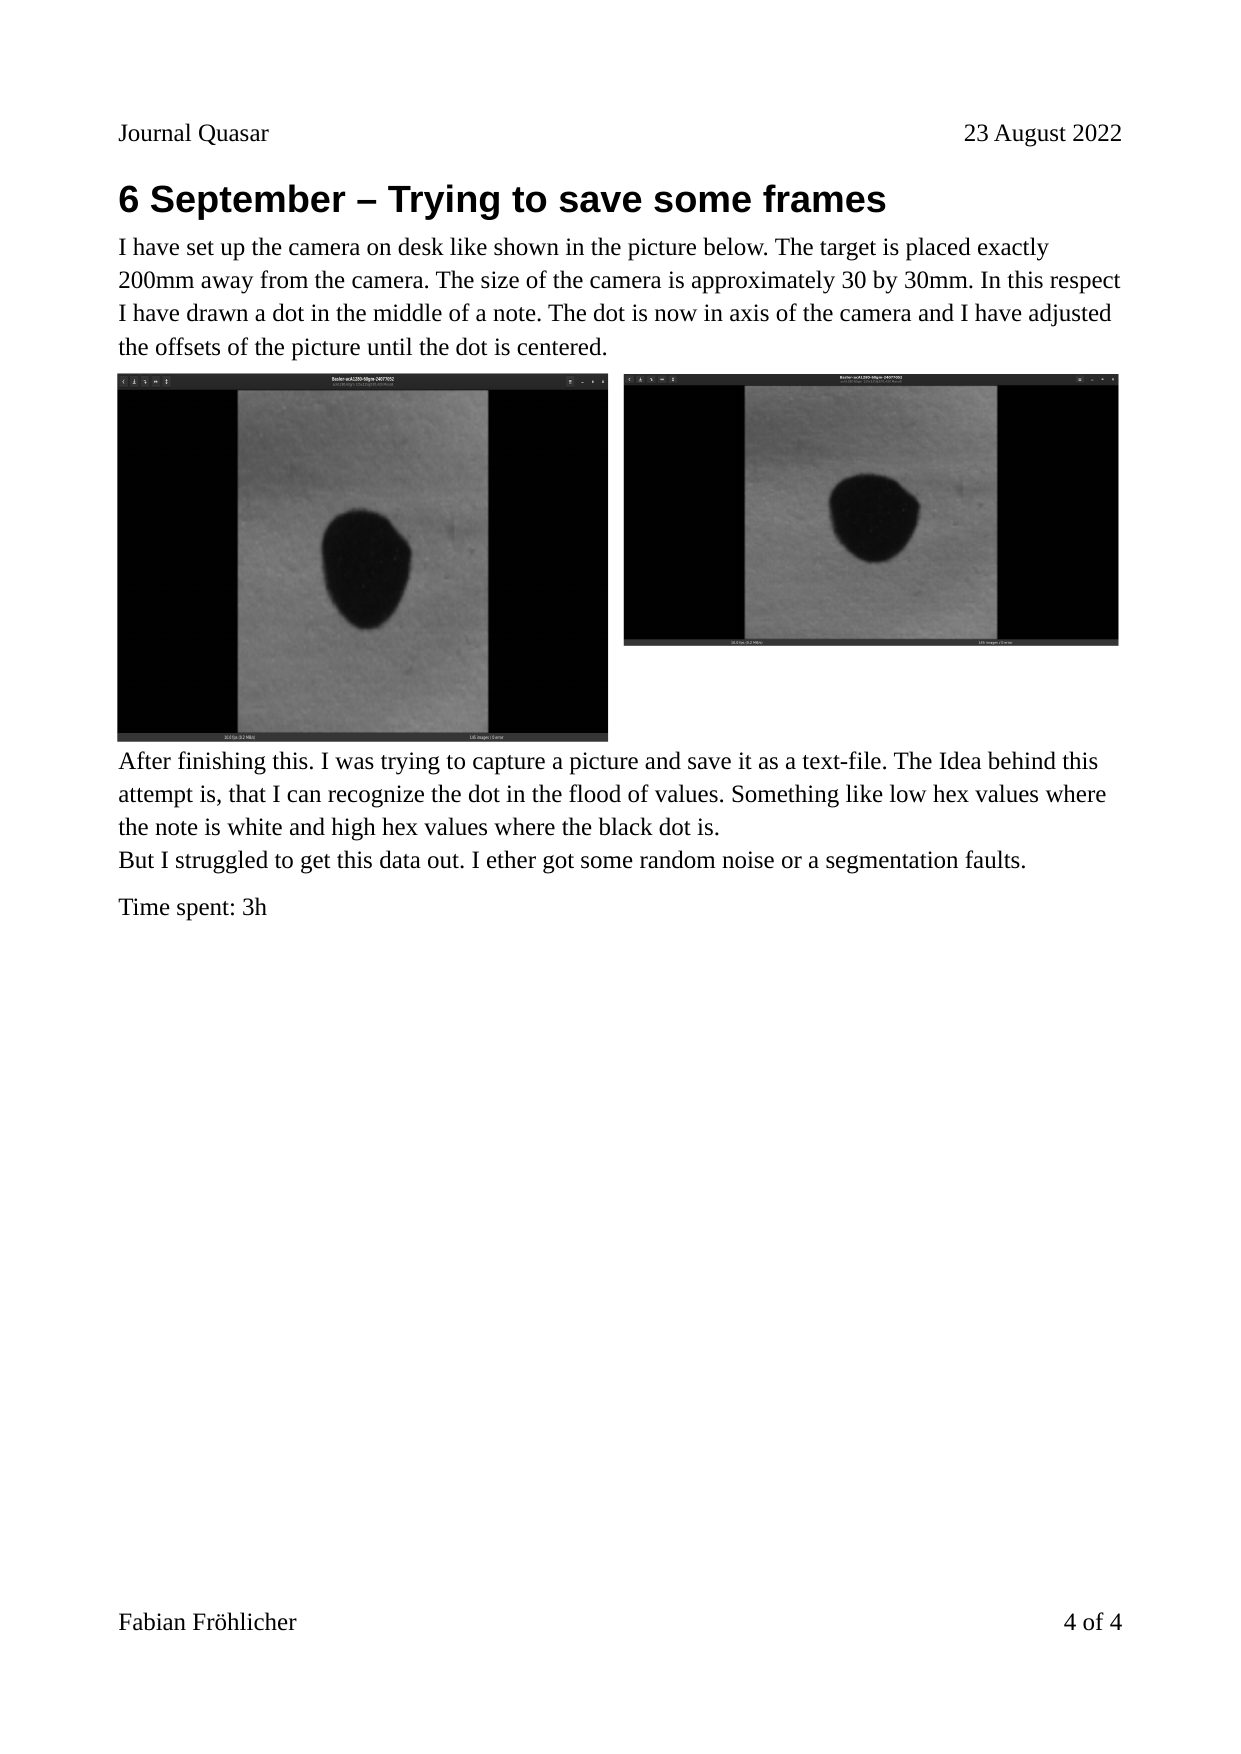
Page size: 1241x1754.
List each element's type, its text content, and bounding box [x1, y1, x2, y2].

text After finishing this. I was trying to capture a picture and save it as a text-file. The Idea behind this attempt is, that I can recognize the dot in the flood of values. Something like low hex values where the note is white and high hex values where the black dot is. But I struggled to get this data out. I ether got some random noise or a segmentation faults. [118, 379, 1122, 873]
picture [623, 374, 1119, 646]
text I have set up the camera on desk like shown in the picture below. The target is placed exactly 200mm away from the camera. The size of the camera is approximately 30 by 30mm. In this respect I have drawn a dot in the middle of a note. The dot is now in axis of the camera and I have adjusted the offsets of the picture until the dot is centered. [118, 232, 1122, 360]
text Time spent: 3h [118, 892, 1122, 921]
subtitle 6 September – Trying to save some frames [118, 176, 1122, 220]
picture [117, 373, 609, 742]
